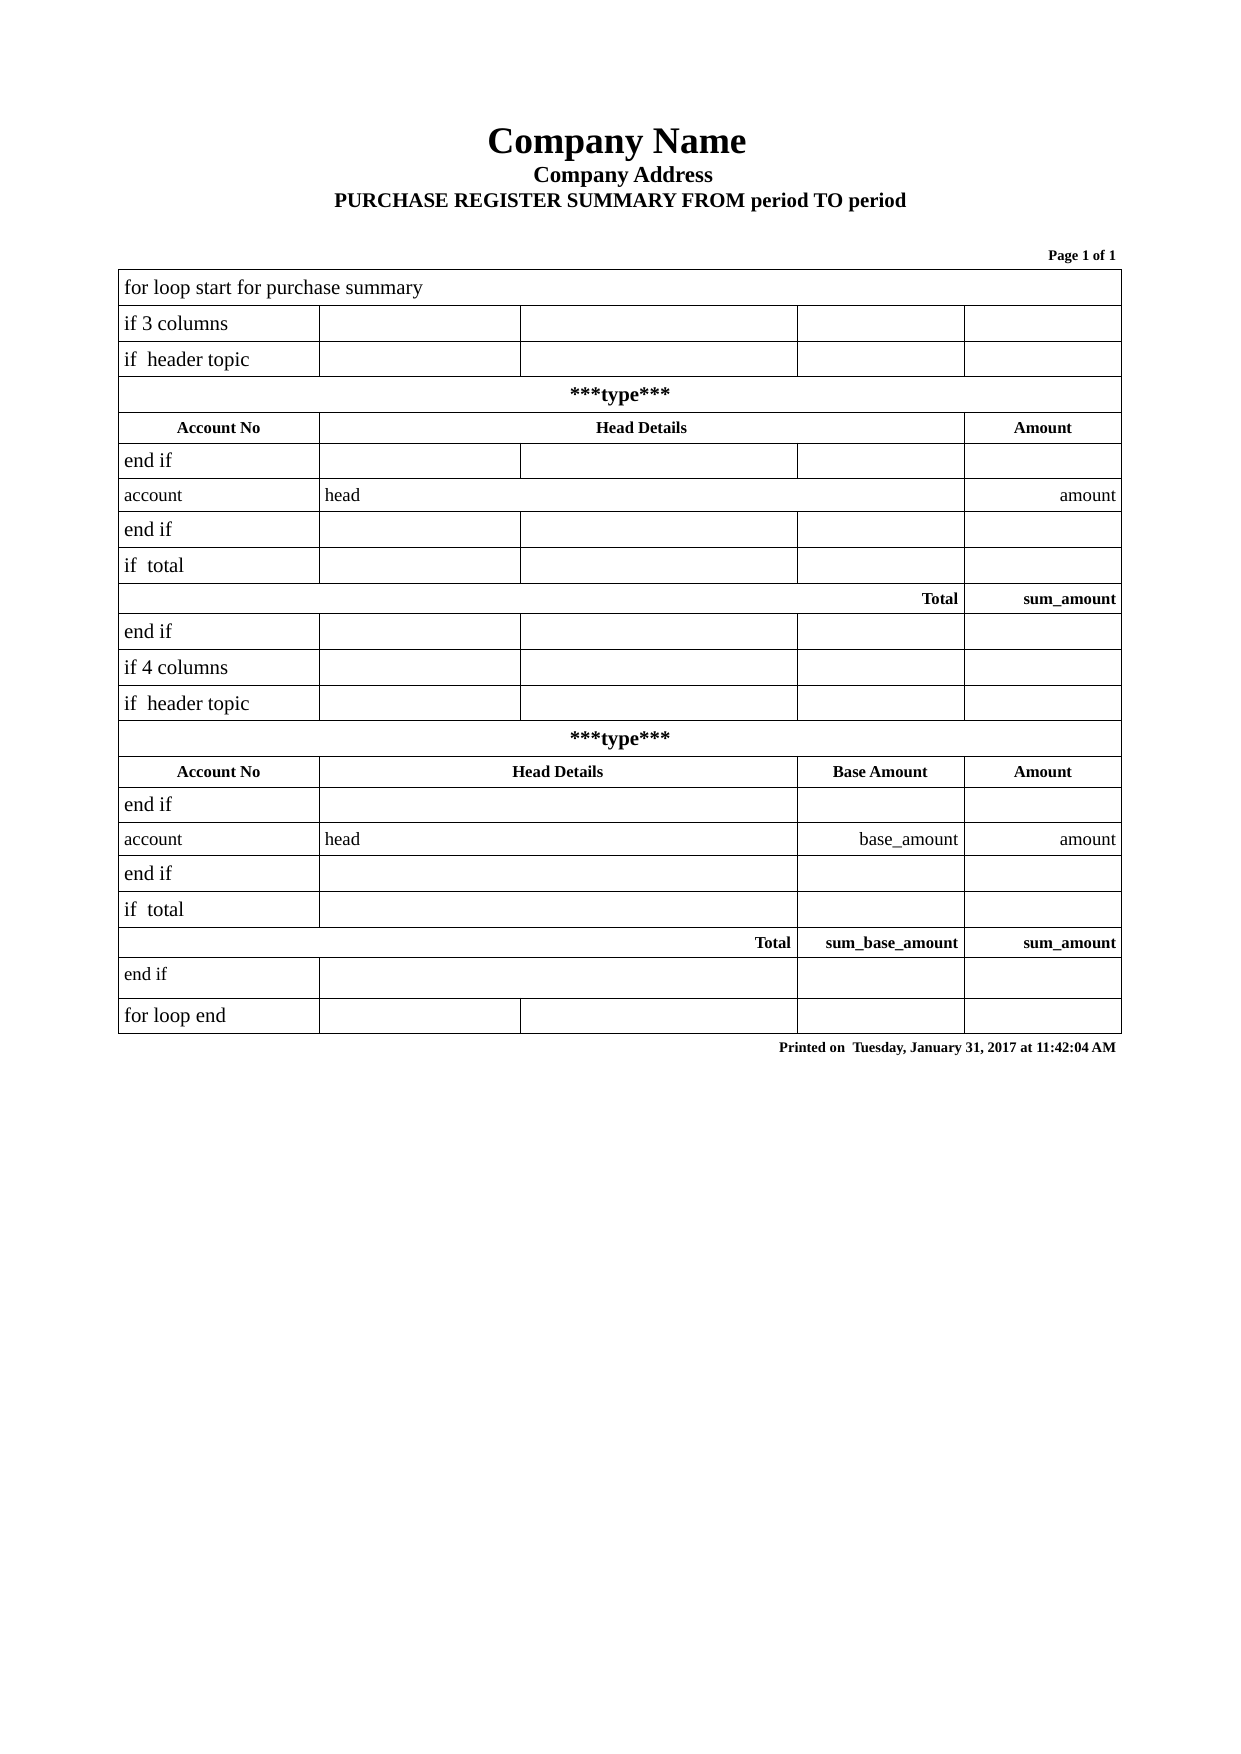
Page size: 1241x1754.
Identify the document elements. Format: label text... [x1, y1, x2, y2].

table_cell [521, 614, 797, 649]
table_cell for loop end [119, 999, 319, 1033]
table_cell end if [119, 958, 319, 998]
table_cell Amount [965, 413, 1121, 443]
table_cell Total [119, 928, 797, 957]
table_cell [798, 892, 964, 927]
table_cell [521, 548, 797, 583]
table_cell [798, 306, 964, 341]
table_cell [320, 686, 520, 720]
table_cell [965, 958, 1121, 998]
table_cell [320, 444, 520, 478]
table_cell [798, 650, 964, 684]
table_cell [521, 512, 797, 547]
table_cell sum_base_amount [798, 928, 964, 957]
table_cell [320, 614, 520, 649]
table_cell [320, 788, 797, 822]
table_cell [320, 342, 520, 376]
table_cell ***type*** [119, 721, 1121, 756]
table_cell [965, 892, 1121, 927]
table_cell [320, 999, 520, 1033]
table_cell [965, 614, 1121, 649]
table_cell end if [119, 444, 319, 478]
table_cell [521, 342, 797, 376]
table_cell [798, 999, 964, 1033]
table_cell if 3 columns [119, 306, 319, 341]
table_cell if header topic [119, 342, 319, 376]
table_cell ***type*** [119, 377, 1121, 412]
table_header Page 1 of 1 [118, 241, 1121, 269]
table_cell Total [119, 584, 964, 613]
table_cell [521, 686, 797, 720]
table_cell [320, 856, 797, 891]
table_cell [798, 856, 964, 891]
table_cell end if [119, 614, 319, 649]
table_cell [965, 999, 1121, 1033]
table_cell [320, 958, 797, 998]
table_cell [965, 686, 1121, 720]
table_cell [798, 548, 964, 583]
table_cell [521, 444, 797, 478]
table_cell [965, 444, 1121, 478]
table_cell for loop start for purchase summary [119, 270, 1121, 305]
table_cell sum_amount [965, 584, 1121, 613]
table_cell [521, 650, 797, 684]
table_cell Head Details [320, 413, 964, 443]
table_cell if 4 columns [119, 650, 319, 684]
table_cell [965, 548, 1121, 583]
table_cell amount [965, 823, 1121, 855]
table_cell [320, 892, 797, 927]
table_cell if header topic [119, 686, 319, 720]
table_cell [320, 650, 520, 684]
table_cell [798, 788, 964, 822]
table_cell [965, 856, 1121, 891]
table_cell [965, 650, 1121, 684]
table_cell end if [119, 512, 319, 547]
table_cell amount [965, 479, 1121, 511]
table_cell [798, 444, 964, 478]
table_cell Account No [119, 757, 319, 787]
table_cell [320, 512, 520, 547]
table_cell Printed on Tuesday, January 31, 2017 at 11:42:02 AM [118, 1034, 1121, 1062]
table_cell [320, 306, 520, 341]
table_cell end if [119, 788, 319, 822]
table_cell Head Details [320, 757, 797, 787]
table_cell [965, 306, 1121, 341]
table_cell Account No [119, 413, 319, 443]
table_cell account [119, 479, 319, 511]
table_cell head [320, 479, 964, 511]
table_cell if total [119, 548, 319, 583]
table_cell head [320, 823, 797, 855]
table_cell [965, 788, 1121, 822]
table_cell [965, 342, 1121, 376]
table_cell [320, 548, 520, 583]
table_cell Base Amount [798, 757, 964, 787]
table_cell end if [119, 856, 319, 891]
table_cell sum_amount [965, 928, 1121, 957]
table_cell Amount [965, 757, 1121, 787]
table_cell account [119, 823, 319, 855]
table_cell if total [119, 892, 319, 927]
table_cell [521, 306, 797, 341]
table_cell [798, 614, 964, 649]
table_cell [798, 512, 964, 547]
table_cell [798, 686, 964, 720]
table_cell [798, 342, 964, 376]
table_cell [965, 512, 1121, 547]
table_cell [521, 999, 797, 1033]
table_cell [798, 958, 964, 998]
table_cell base_amount [798, 823, 964, 855]
